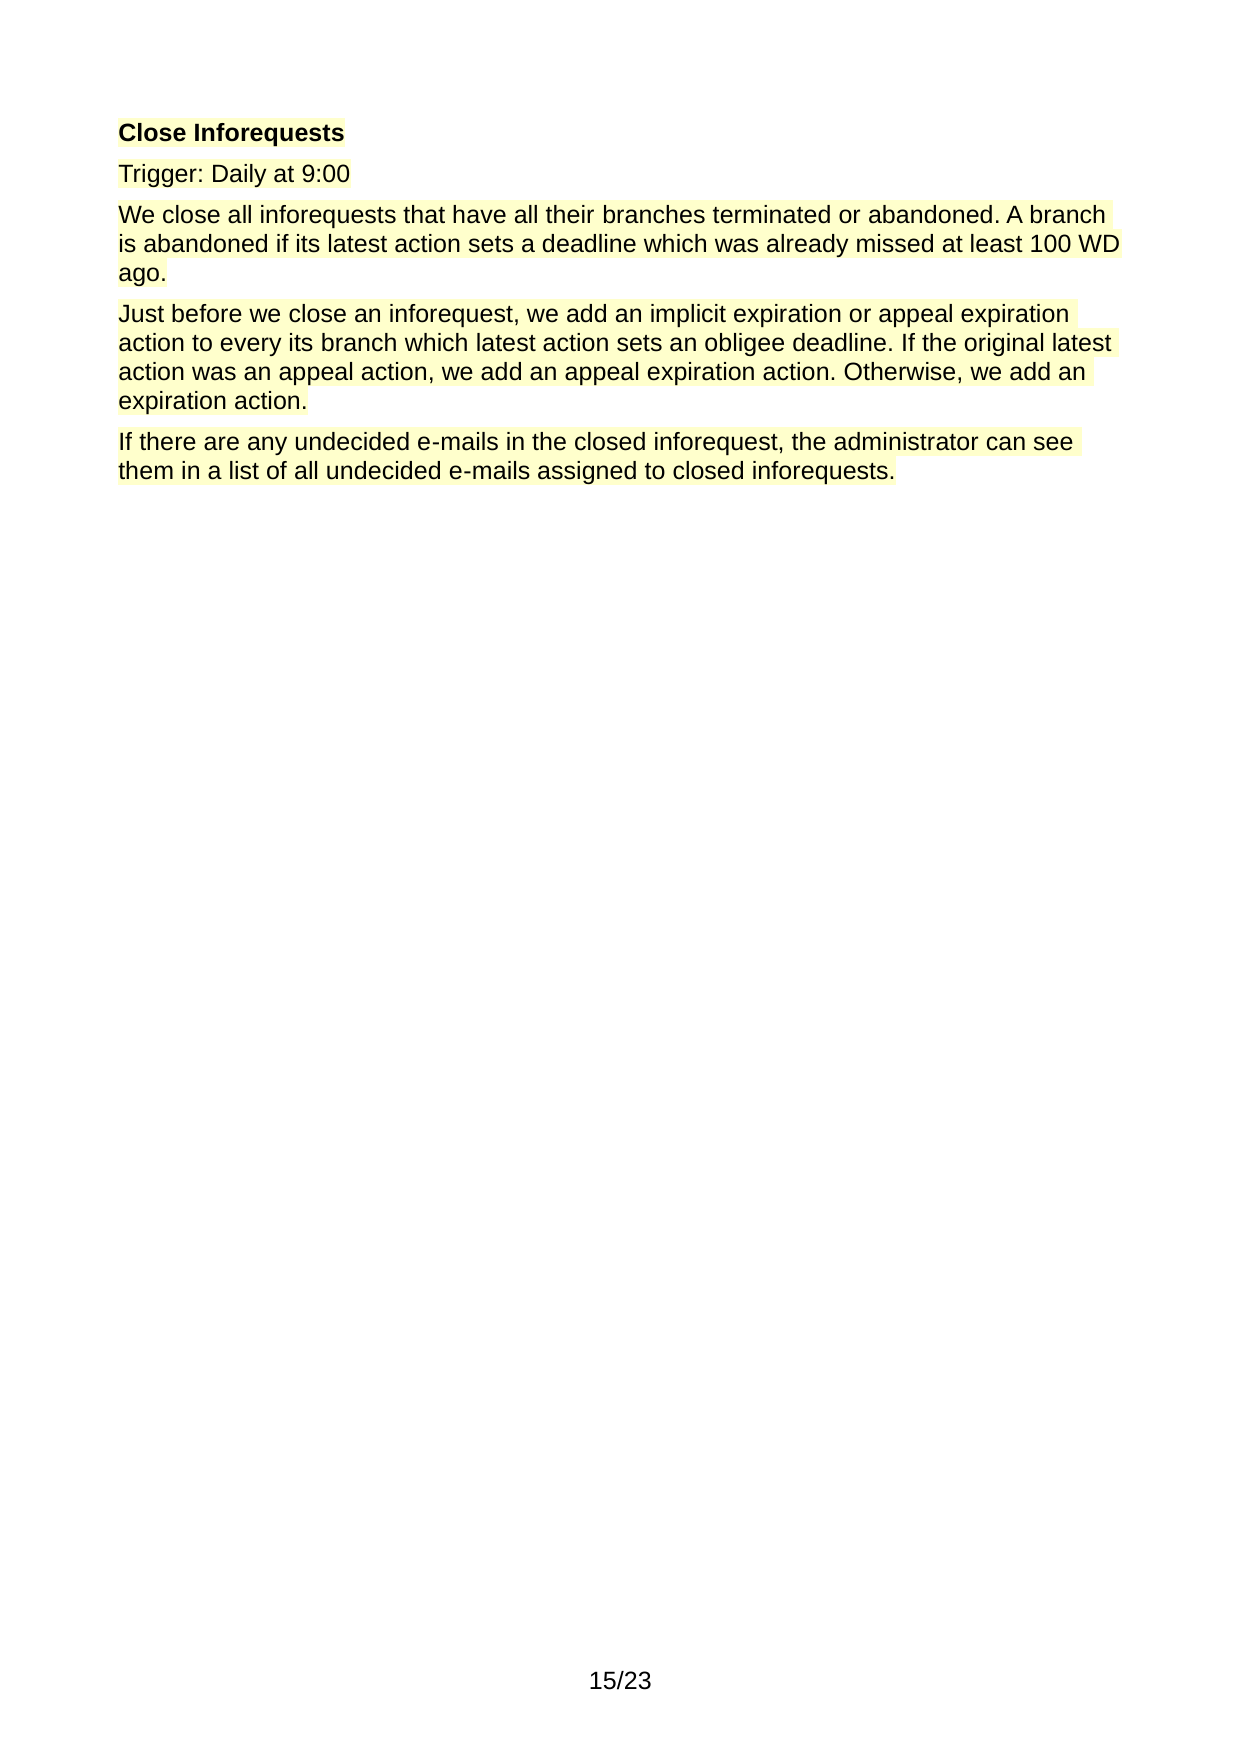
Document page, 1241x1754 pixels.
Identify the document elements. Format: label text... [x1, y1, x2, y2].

text Trigger: Daily at 9:00 [351, 159, 1122, 188]
subtitle Close Inforequests [345, 118, 1122, 147]
text If there are any undecided e‑mails in the closed inforequest, the administrator can see them in a list of all undecided e‑mails assigned to closed inforequests. [896, 427, 1122, 485]
text Just before we close an inforequest, we add an implicit expiration or appeal expiration action to every its branch which latest action sets an obligee deadline. If the original latest action was an appeal action, we add an appeal expiration action. Otherwise, we add an expiration action. [308, 299, 1122, 415]
text We close all inforequests that have all their branches terminated or abandoned. A branch is abandoned if its latest action sets a deadline which was already missed at least 100 WD ago. [167, 258, 1122, 287]
